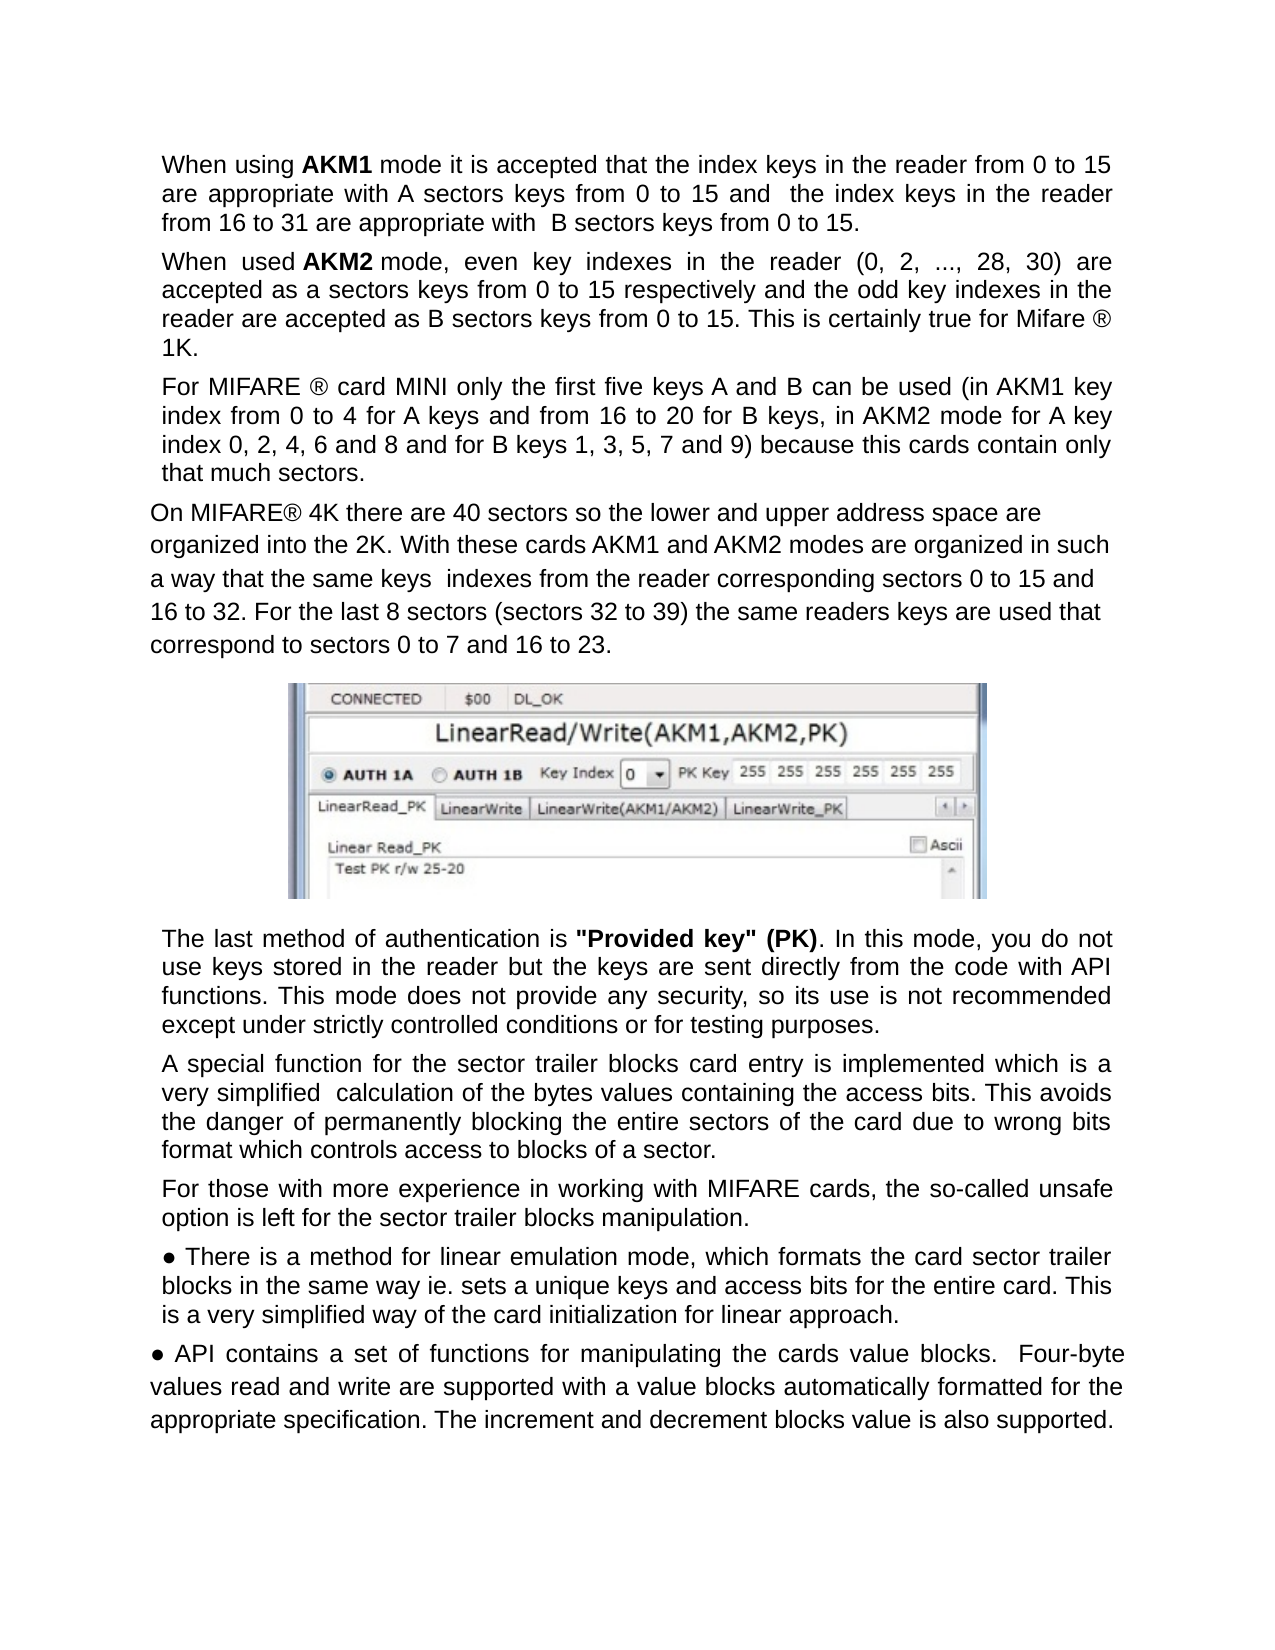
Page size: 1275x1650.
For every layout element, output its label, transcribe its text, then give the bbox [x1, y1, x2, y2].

text On MIFARE® 4K there are 40 sectors so the lower and upper address space are organized into the 2K. With these cards AKM1 and AKM2 modes are organized in such a way that the same keys indexes from the reader corresponding sectors 0 to 15 and 16 to 32. For the last 8 sectors (sectors 32 to 39) the same readers keys are used that correspond to sectors 0 to 7 and 16 to 23. [150, 497, 1125, 658]
text ● There is a method for linear emulation mode, which formats the card sector trailer blocks in the same way ie. sets a unique keys and access bits for the entire card. This is a very simplified way of the card initialization for linear approach. [161, 1242, 1114, 1329]
text ● API contains a set of functions for manipulating the cards value blocks. Four-byte values read and write are supported with a value blocks automatically formatted for the appropriate specification. The increment and decrement blocks value is also supported. [150, 1339, 1125, 1434]
text When used AKM2 mode, even key indexes in the reader (0, 2, ..., 28, 30) are accepted as a sectors keys from 0 to 15 respectively and the odd key indexes in the reader are accepted as B sectors keys from 0 to 15. This is certainly true for Mifare ® 1K. [161, 247, 1114, 362]
text When using AKM1 mode it is accepted that the index keys in the reader from 0 to 15 are appropriate with A sectors keys from 0 to 15 and the index keys in the reader from 16 to 31 are appropriate with B sectors keys from 0 to 15. [161, 150, 1114, 236]
text For MIFARE ® card MINI only the first five keys A and B can be used (in AKM1 key index from 0 to 4 for A keys and from 16 to 20 for B keys, in AKM2 mode for A key index 0, 2, 4, 6 and 8 and for B keys 1, 3, 5, 7 and 9) because this cards contain only that much sectors. [161, 372, 1114, 487]
text For those with more experience in working with MIFARE cards, the so-called unsafe option is left for the sector trailer blocks manipulation. [161, 1174, 1114, 1232]
text A special function for the sector trailer blocks card entry is implemented which is a very simplified calculation of the bytes values containing the access bits. This avoids the danger of permanently blocking the entire sectors of the card due to wrong bits format which controls access to blocks of a sector. [161, 1049, 1114, 1164]
picture [288, 683, 987, 899]
text The last method of authentication is "Provided key" (PK). In this mode, you do not use keys stored in the reader but the keys are sent directly from the code with API functions. This mode does not provide any security, so its use is not recommended except under strictly controlled conditions or for testing purposes. [161, 924, 1114, 1039]
